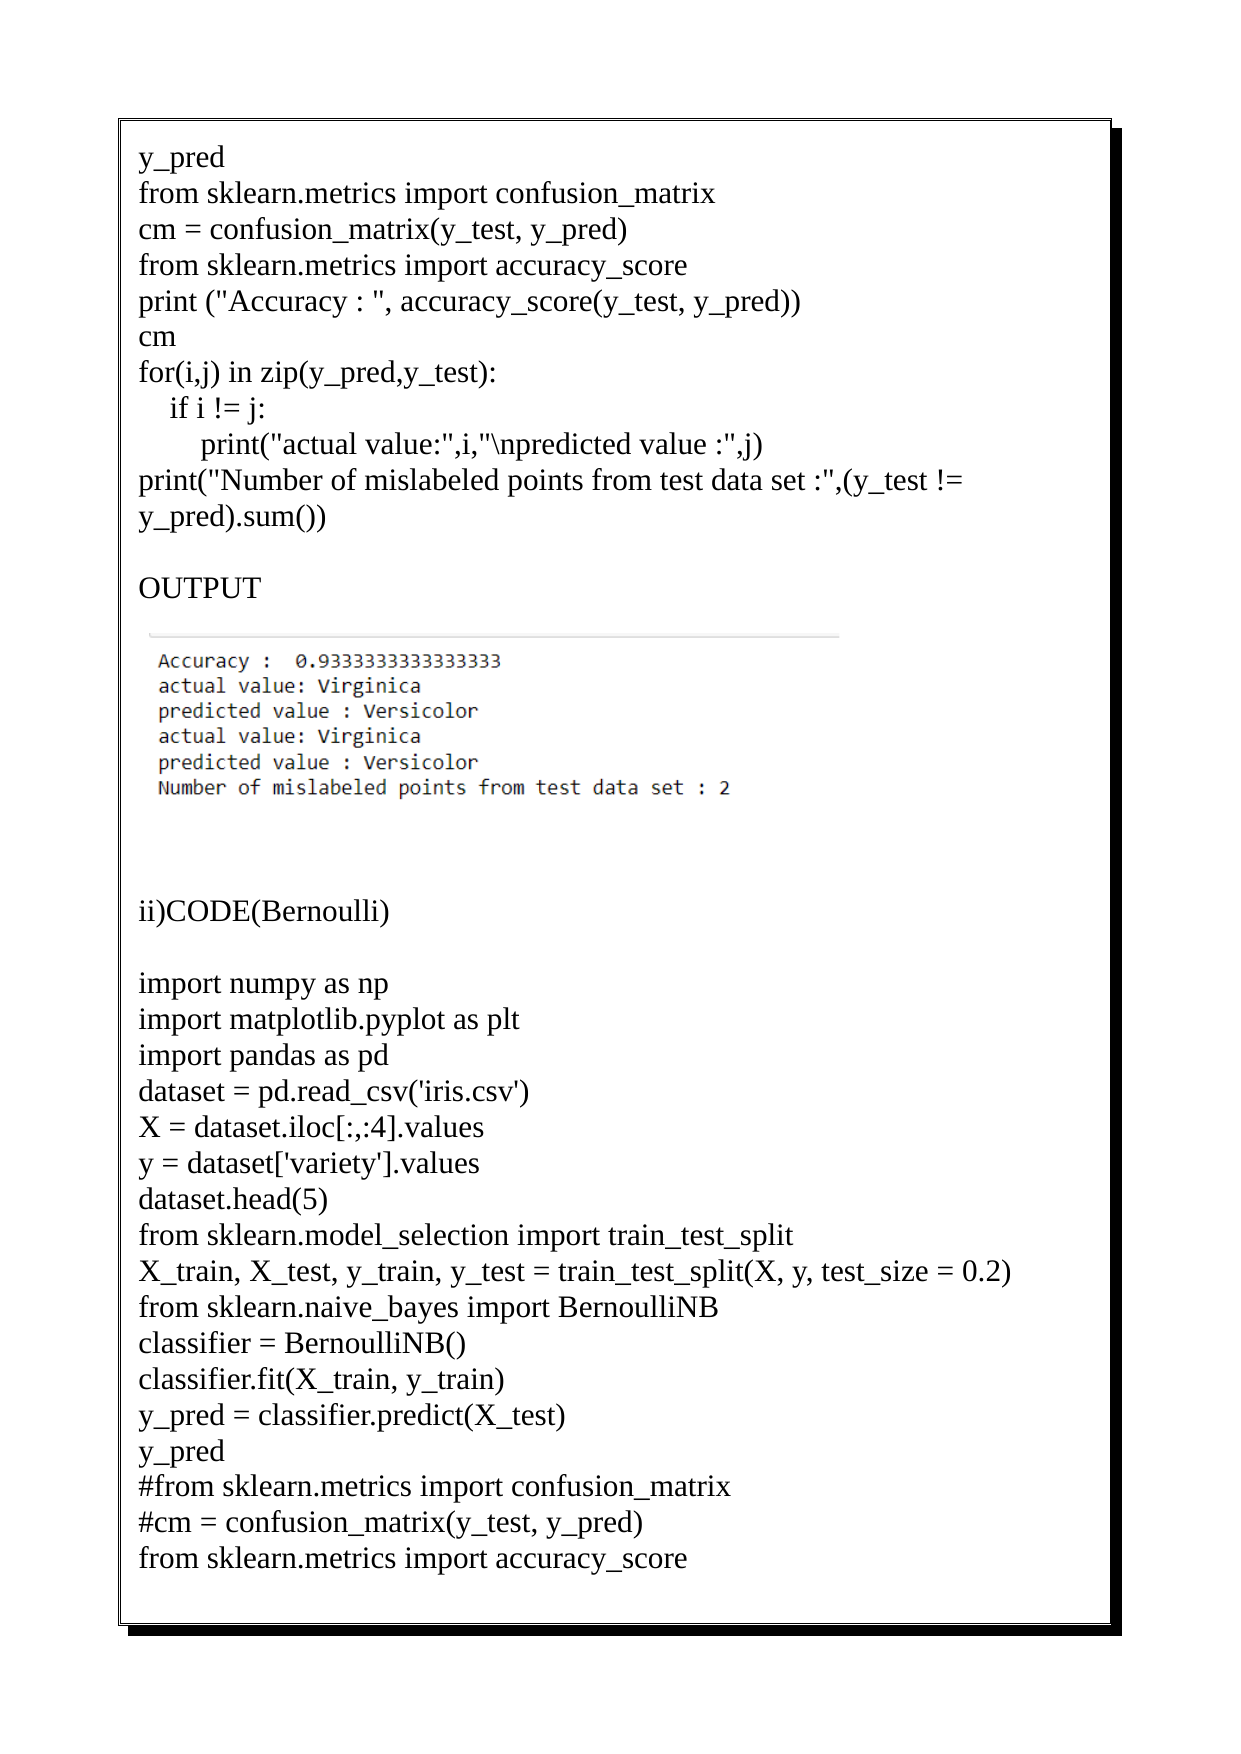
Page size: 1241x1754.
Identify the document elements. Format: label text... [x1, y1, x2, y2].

text from sklearn.model_selection import train_test_split [138, 1216, 1092, 1252]
picture [148, 633, 840, 810]
text cm [138, 318, 1092, 354]
text #cm = confusion_matrix(y_test, y_pred) [138, 1504, 1092, 1539]
text dataset = pd.read_csv('iris.csv') [138, 1072, 1092, 1108]
text #from sklearn.metrics import confusion_matrix [138, 1468, 1092, 1504]
text y_pred [138, 138, 1092, 174]
text print("actual value:",i,"\npredicted value :",j) [138, 426, 1092, 461]
text import matplotlib.pyplot as plt [138, 1001, 1092, 1036]
text classifier = BernoulliNB() [138, 1324, 1092, 1360]
text import pandas as pd [138, 1036, 1092, 1072]
text X = dataset.iloc[:,:4].values [138, 1108, 1092, 1144]
text from sklearn.metrics import accuracy_score [138, 246, 1092, 282]
text y = dataset['variety'].values [138, 1144, 1092, 1180]
text from sklearn.naive_bayes import BernoulliNB [138, 1288, 1092, 1324]
text dataset.head(5) [138, 1180, 1092, 1216]
text import numpy as np [138, 964, 1092, 1001]
text if i != j: [138, 389, 1092, 426]
text cm = confusion_matrix(y_test, y_pred) [138, 210, 1092, 246]
text y_pred [138, 1432, 1092, 1468]
text OUTPUT [138, 569, 1092, 605]
text X_train, X_test, y_train, y_test = train_test_split(X, y, test_size = 0.2) [138, 1252, 1092, 1288]
text for(i,j) in zip(y_pred,y_test): [138, 354, 1092, 389]
text print("Number of mislabeled points from test data set :",(y_test != y_pred).sum()) [138, 461, 1092, 533]
text classifier.fit(X_train, y_train) [138, 1360, 1092, 1396]
text y_pred = classifier.predict(X_test) [138, 1396, 1092, 1432]
text from sklearn.metrics import confusion_matrix [138, 174, 1092, 210]
text ii)CODE(Bernoulli) [138, 893, 1092, 929]
text from sklearn.metrics import accuracy_score [138, 1539, 1092, 1576]
text print ("Accuracy : ", accuracy_score(y_test, y_pred)) [138, 282, 1092, 318]
